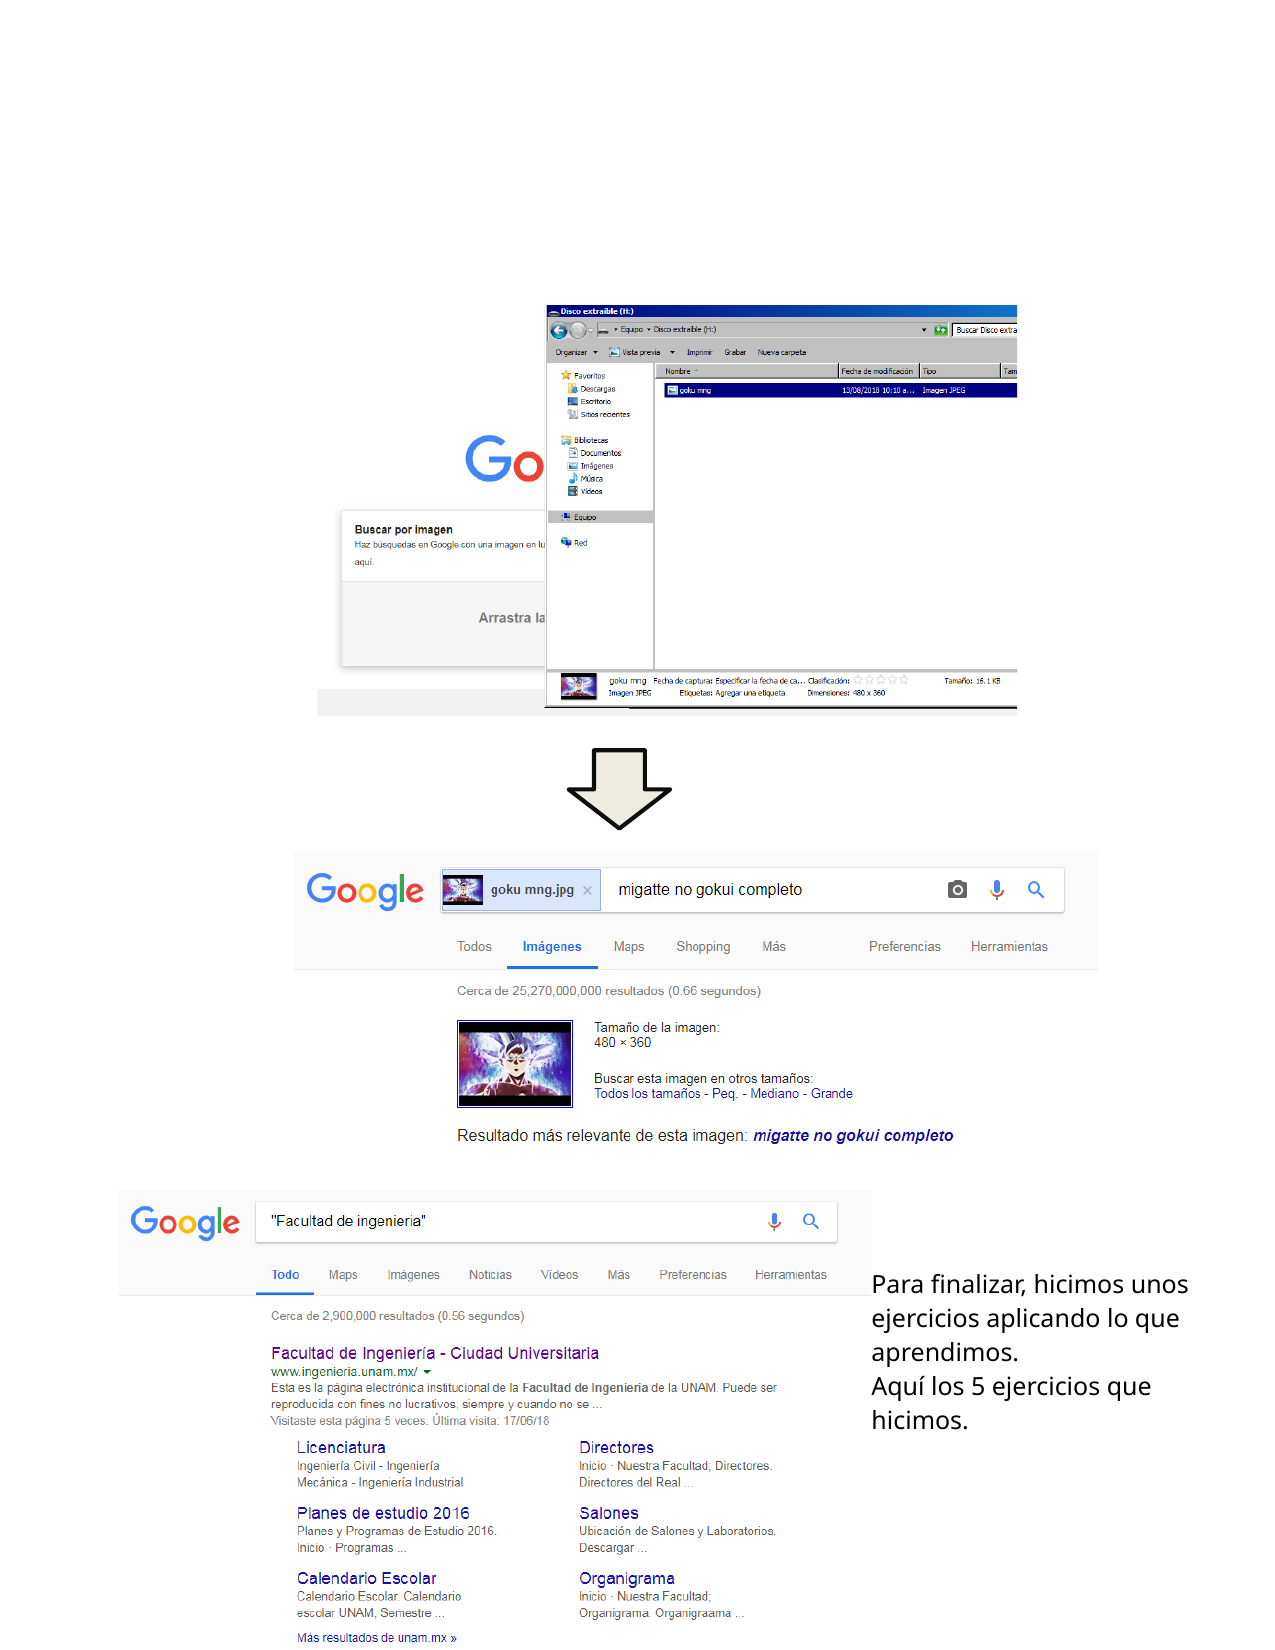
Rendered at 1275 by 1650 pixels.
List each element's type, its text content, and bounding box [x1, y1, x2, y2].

text Para finalizar, hicimos unos ejercicios aplicando lo que aprendimos. [872, 1267, 1205, 1369]
text Aquí los 5 ejercicios que hicimos. [872, 1369, 1205, 1437]
